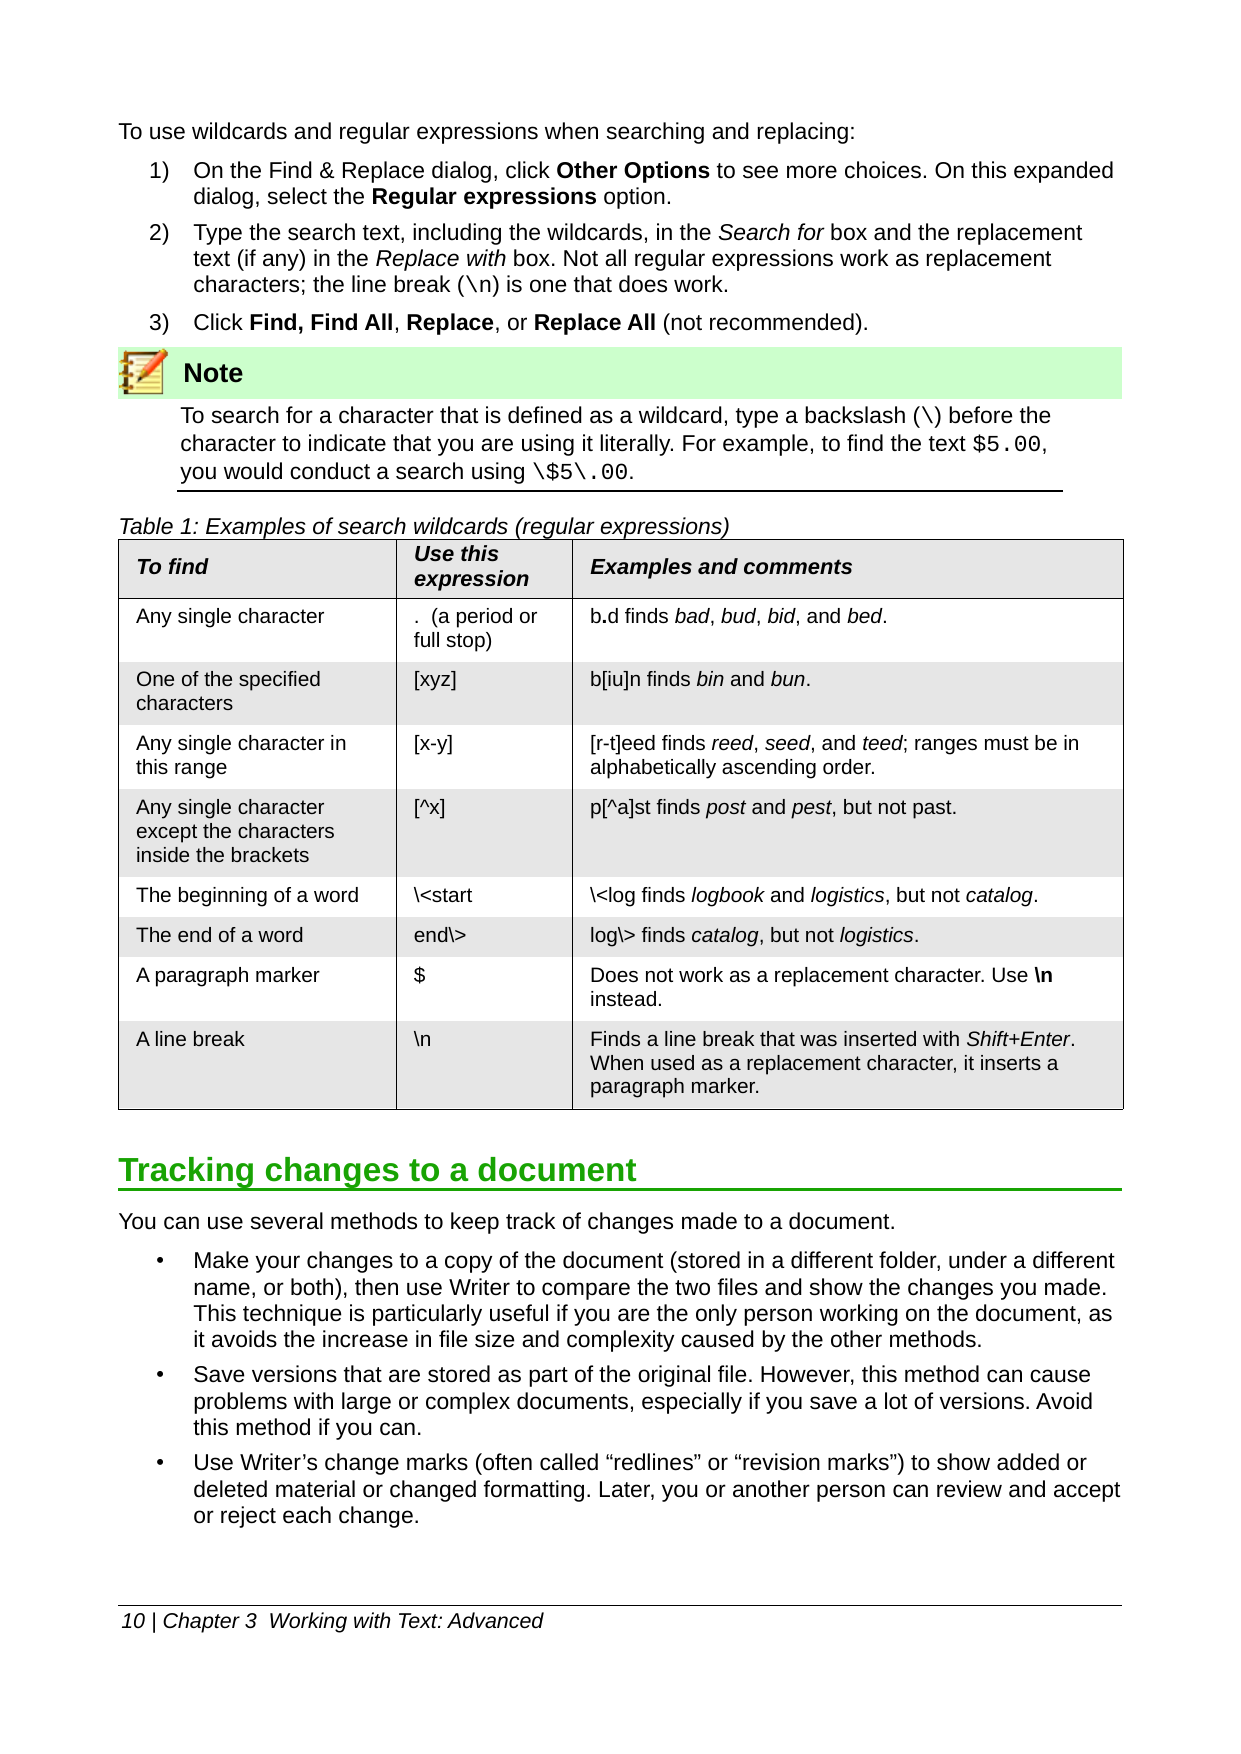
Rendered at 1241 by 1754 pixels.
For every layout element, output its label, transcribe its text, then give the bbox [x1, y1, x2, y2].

table_cell Finds a line break that was inserted with Shift+Enter. When used as a replacement character, it inserts a paragraph marker. [573, 1021, 1123, 1108]
table_cell \n [397, 1021, 572, 1108]
picture [119, 347, 170, 398]
table_cell log\> finds catalog, but not logistics. [573, 917, 1123, 957]
table_header Use this expression [397, 540, 572, 598]
list Type the search text, including the wildcards, in the Search for box and the replacement text (if any) in the Replace with box. Not all regular expressions work as replacement characters; the line break (\n) is one that does work. [169, 218, 1122, 299]
subtitle Note [118, 347, 1122, 399]
subtitle Tracking changes to a document [118, 1150, 1122, 1188]
table_cell . (a period or full stop) [397, 599, 572, 662]
table_cell Any single character [119, 599, 396, 662]
table_cell b[iu]n finds bin and bun. [573, 662, 1123, 725]
table_cell [^x] [397, 789, 572, 877]
table_cell A paragraph marker [119, 957, 396, 1021]
table_cell [r-t]eed finds reed, seed, and teed; ranges must be in alphabetically ascending order. [573, 725, 1123, 789]
list You can use several methods to keep track of changes made to a document. [118, 1208, 1122, 1234]
list To use wildcards and regular expressions when searching and replacing: [118, 118, 1122, 144]
table_cell [x-y] [397, 725, 572, 789]
table_cell Does not work as a replacement character. Use \n instead. [573, 957, 1123, 1021]
text Table 1: Examples of search wildcards (regular expressions) [118, 513, 1122, 539]
table_cell A line break [119, 1021, 396, 1108]
table_cell b.d finds bad, bud, bid, and bed. [573, 599, 1123, 662]
list Click Find, Find All, Replace, or Replace All (not recommended). [169, 308, 1122, 335]
table_cell \<start [397, 877, 572, 917]
list On the Find & Replace dialog, click Other Options to see more choices. On this expanded dialog, select the Regular expressions option. [169, 157, 1122, 210]
table_header To find [119, 540, 396, 598]
table_cell The end of a word [119, 917, 396, 957]
table_cell $ [397, 957, 572, 1021]
list Make your changes to a copy of the document (stored in a different folder, under a different name, or both), then use Writer to compare the two files and show the changes you made. This technique is particularly useful if you are the only person working on the document, as it avoids the increase in file size and complexity caused by the other methods. [156, 1247, 1122, 1352]
table_cell p[^a]st finds post and pest, but not past. [573, 789, 1123, 877]
table_cell One of the specified characters [119, 662, 396, 725]
list Save versions that are stored as part of the original file. However, this method can cause problems with large or complex documents, especially if you save a lot of versions. Avoid this method if you can. [156, 1361, 1122, 1440]
table_cell Any single character except the characters inside the brackets [119, 789, 396, 877]
table_cell Any single character in this range [119, 725, 396, 789]
table_header Examples and comments [573, 540, 1123, 598]
list Use Writer’s change marks (often called “redlines” or “revision marks”) to show added or deleted material or changed formatting. Later, you or another person can review and accept or reject each change. [156, 1449, 1122, 1528]
text To search for a character that is defined as a wildcard, type a backslash (\) before the character to indicate that you are using it literally. For example, to find the text $5.00, you would conduct a search using \$5\.00. [177, 399, 1063, 490]
table_cell The beginning of a word [119, 877, 396, 917]
table_cell \<log finds logbook and logistics, but not catalog. [573, 877, 1123, 917]
table_cell end\> [397, 917, 572, 957]
table_cell [xyz] [397, 662, 572, 725]
